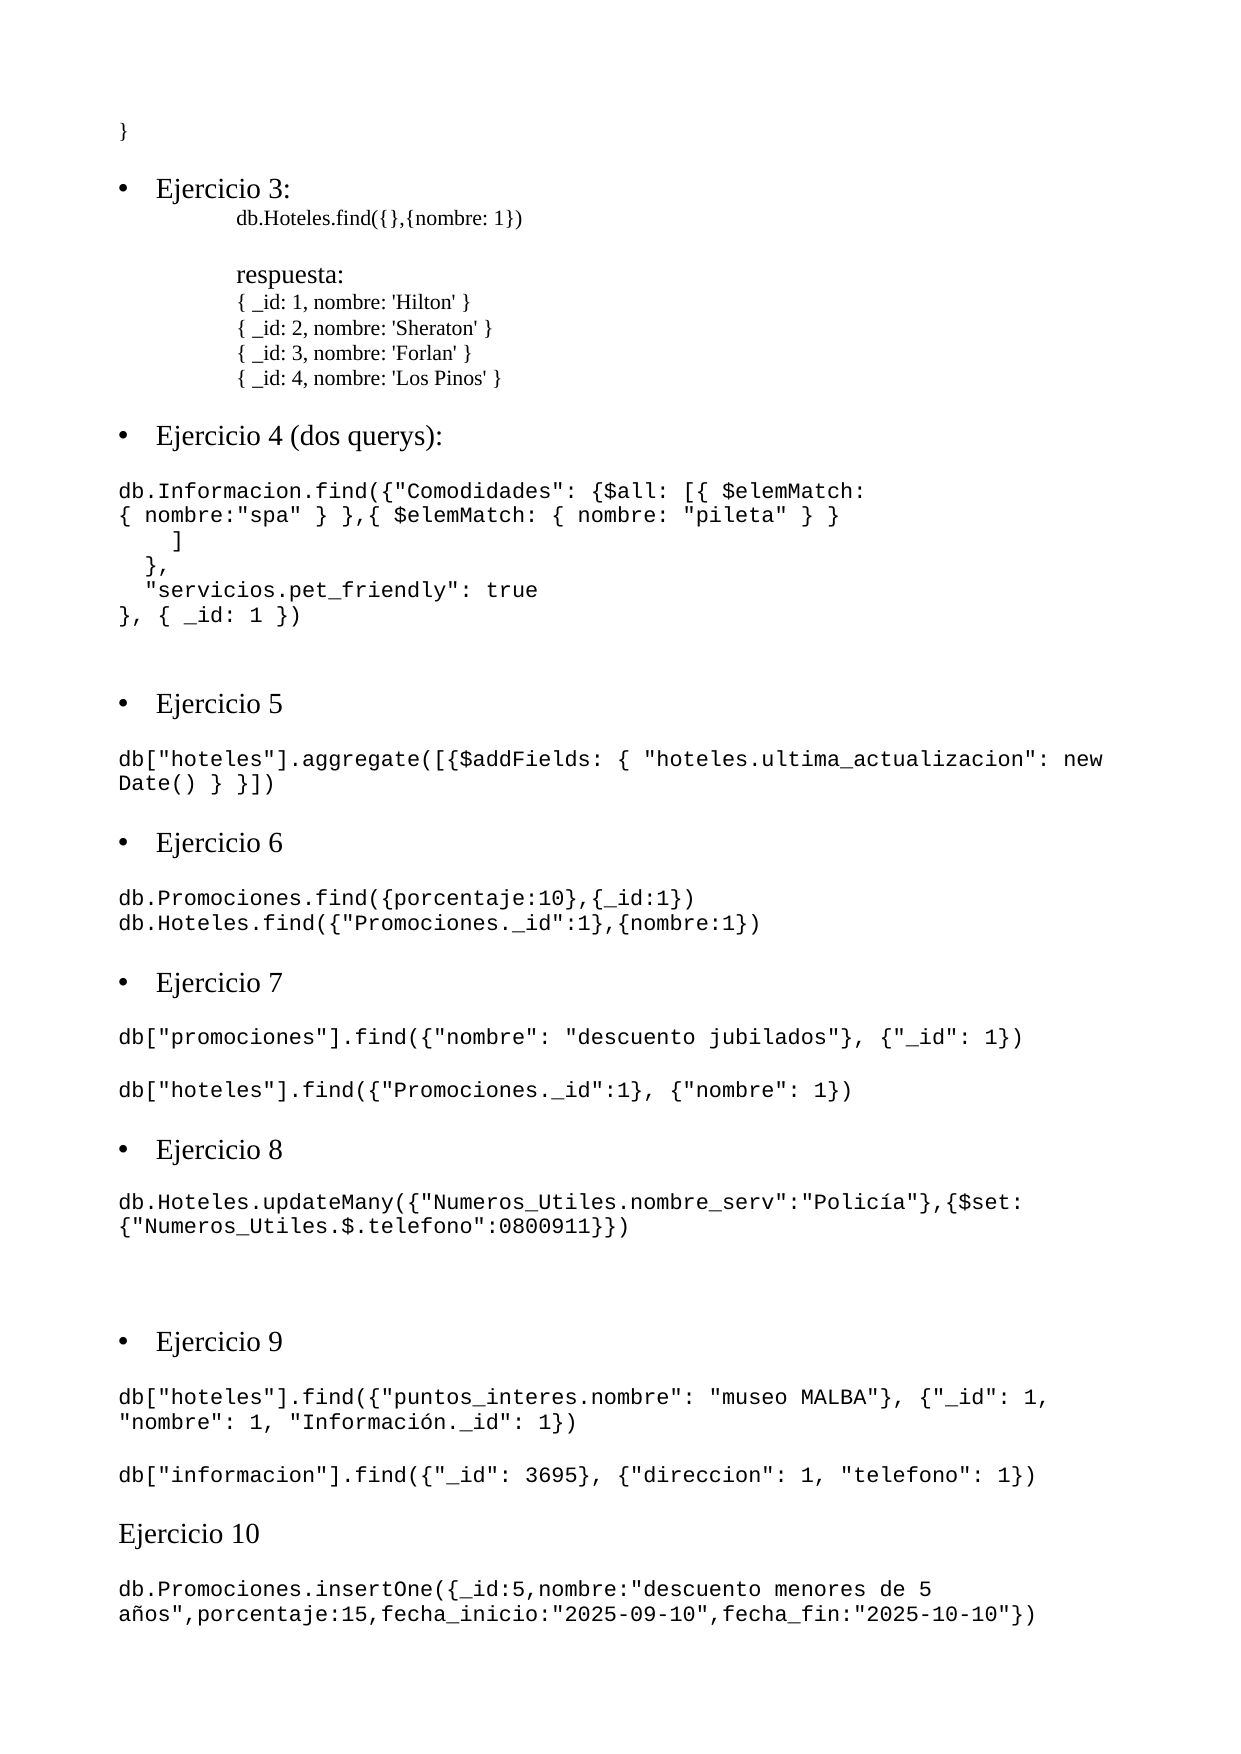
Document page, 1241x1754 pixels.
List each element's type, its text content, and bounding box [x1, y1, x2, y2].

list Ejercicio 9 [81, 1324, 1122, 1358]
text db.Hoteles.find({"Promociones._id":1},{nombre:1}) [118, 912, 1122, 937]
text db["promociones"].find({"nombre": "descuento jubilados"}, {"_id": 1}) [118, 1026, 1122, 1051]
text { _id: 3, nombre: 'Forlan' } [118, 340, 1122, 365]
text db["hoteles"].find({"Promociones._id":1}, {"nombre": 1}) [118, 1079, 1122, 1104]
list Ejercicio 8 [81, 1132, 1122, 1166]
text respuesta: [118, 258, 1122, 289]
text "servicios.pet_friendly": true [118, 579, 1122, 604]
text ] [118, 529, 1122, 554]
list Ejercicio 5 [81, 686, 1122, 720]
text db["hoteles"].find({"puntos_interes.nombre": "museo MALBA"}, {"_id": 1, "nombre": 1, "Información._id": 1}) [118, 1386, 1122, 1436]
list Ejercicio 3: [81, 171, 1122, 205]
text { _id: 2, nombre: 'Sheraton' } [118, 314, 1122, 340]
text } [118, 118, 1122, 143]
text db.Hoteles.updateMany({"Numeros_Utiles.nombre_serv":"Policía"},{$set:{"Numeros_Utiles.$.telefono":0800911}}) [118, 1191, 1122, 1240]
text }, { _id: 1 }) [118, 604, 1122, 629]
list Ejercicio 4 (dos querys): [81, 418, 1122, 452]
text { _id: 1, nombre: 'Hilton' } [118, 289, 1122, 314]
list Ejercicio 6 [81, 825, 1122, 859]
text db.Promociones.insertOne({_id:5,nombre:"descuento menores de 5 años",porcentaje:15,fecha_inicio:"2025-09-10",fecha_fin:"2025-10-10"}) [118, 1578, 1122, 1628]
text db.Informacion.find({"Comodidades": {$all: [{ $elemMatch: { nombre:"spa" } },{ $elemMatch: { nombre: "pileta" } } [118, 480, 1122, 529]
text db["hoteles"].aggregate([{$addFields: { "hoteles.ultima_actualizacion": new Date() } }]) [118, 748, 1122, 797]
list Ejercicio 7 [81, 965, 1122, 998]
text { _id: 4, nombre: 'Los Pinos' } [118, 365, 1122, 390]
text Ejercicio 10 [118, 1517, 1122, 1550]
text db["informacion"].find({"_id": 3695}, {"direccion": 1, "telefono": 1}) [118, 1464, 1122, 1488]
text }, [118, 554, 1122, 579]
text db.Hoteles.find({},{nombre: 1}) [118, 205, 1122, 230]
text db.Promociones.find({porcentaje:10},{_id:1}) [118, 887, 1122, 912]
